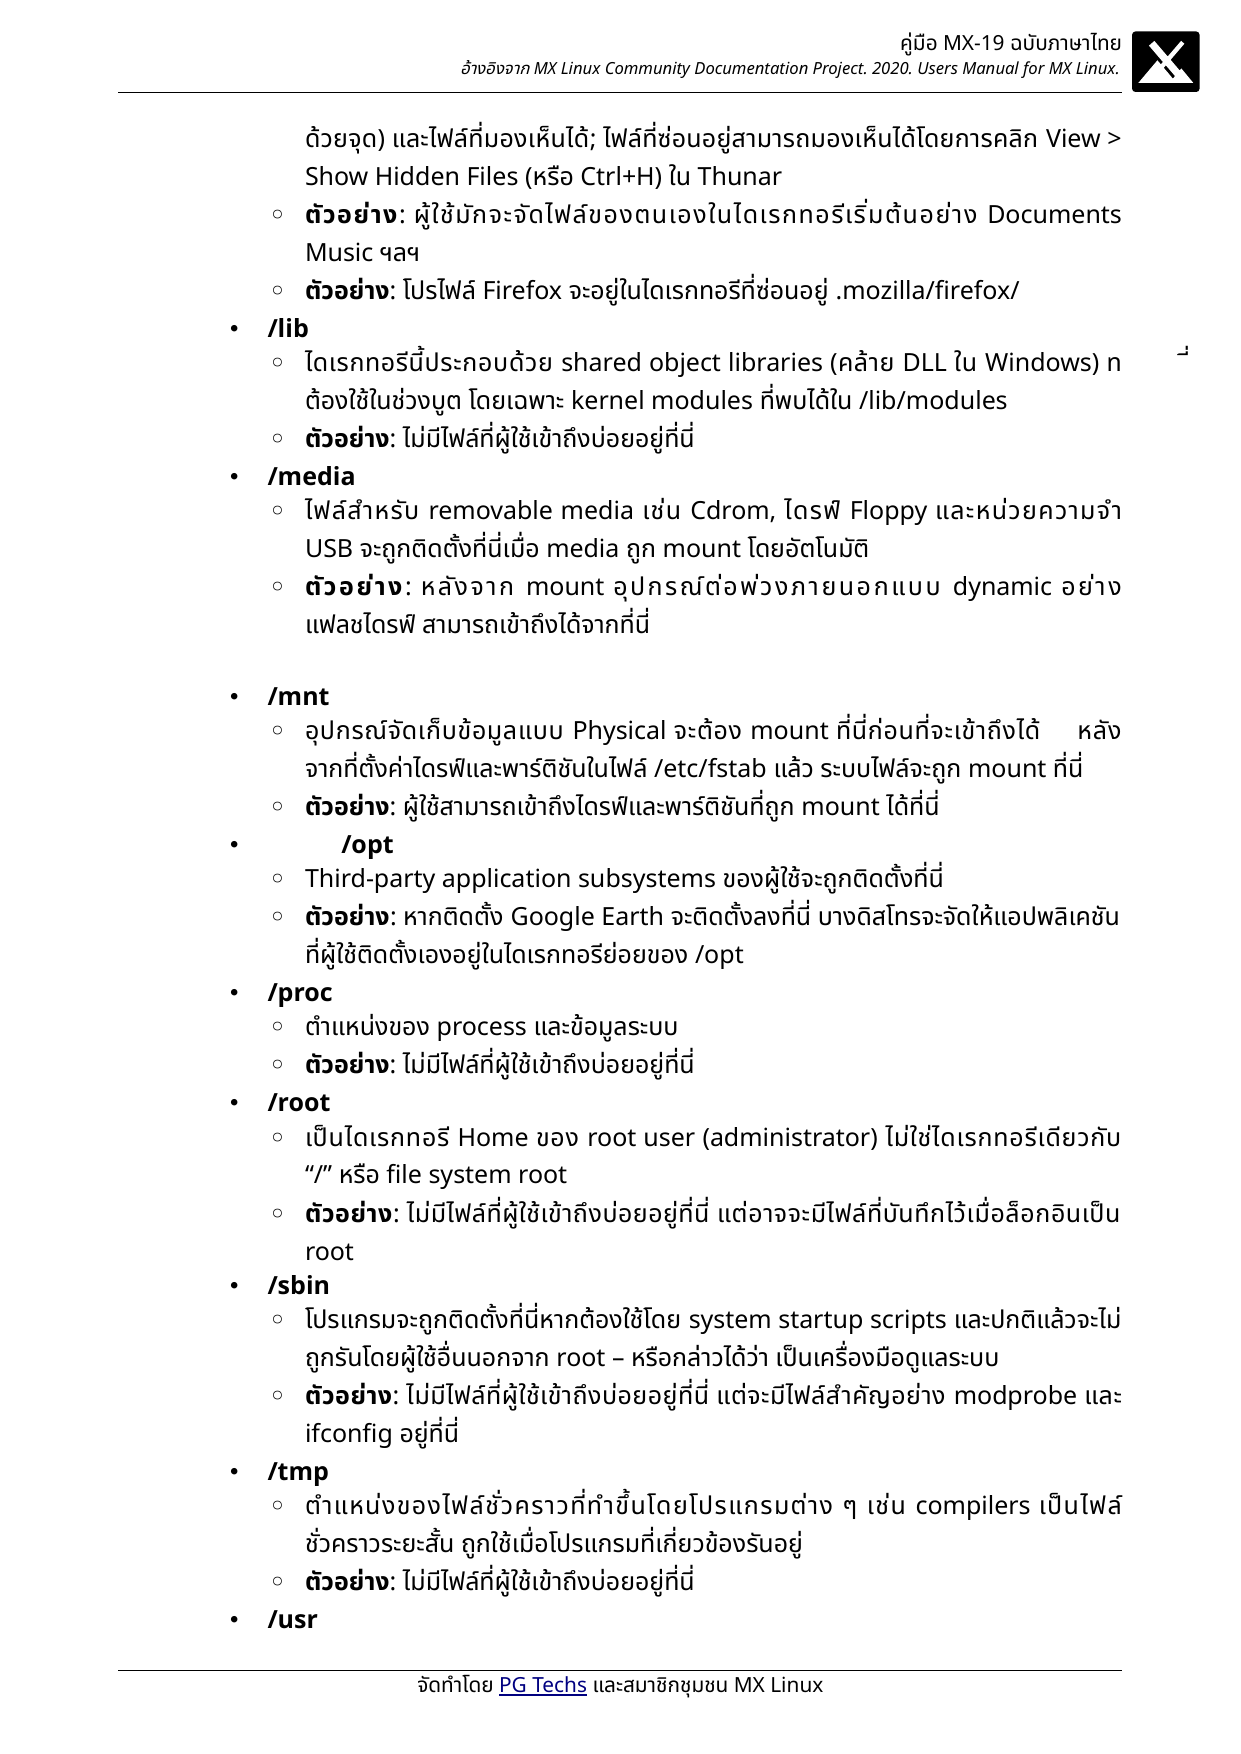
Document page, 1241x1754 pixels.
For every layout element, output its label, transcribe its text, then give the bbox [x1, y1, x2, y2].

list ตัวอย่าง: ไม่มีไฟล์ที่ผู้ใช้เข้าถึงบ่อยอยู่ที่นี่ [267, 1047, 1122, 1085]
list โปรแกรมจะถูกติดตั้งที่นี่หากต้องใช้โดย system startup scripts และปกติแล้วจะไม่ถูกรันโดยผู้ใช้อื่นนอกจาก root – หรือกล่าวได้ว่า เป็นเครื่องมือดูแลระบบ [267, 1301, 1122, 1377]
list Third-party application subsystems ของผู้ใช้จะถูกติดตั้งที่นี่ [267, 861, 1122, 899]
list ตำแหน่งของไฟล์ชั่วคราวที่ทำขึ้นโดยโปรแกรมต่าง ๆ เช่น compilers เป็นไฟล์ชั่วคราวระยะสั้น ถูกใช้เมื่อโปรแกรมที่เกี่ยวข้องรันอยู่ [267, 1487, 1122, 1563]
list ตัวอย่าง: ไม่มีไฟล์ที่ผู้ใช้เข้าถึงบ่อยอยู่ที่นี่ แต่อาจจะมีไฟล์ที่บันทึกไว้เมื่อล็อกอินเป็น root [267, 1195, 1122, 1267]
list ตัวอย่าง: ผู้ใช้มักจะจัดไฟล์ของตนเองในไดเรกทอรีเริ่มต้นอย่าง Documents Music ฯลฯ [267, 197, 1122, 273]
list /opt [230, 827, 1122, 861]
list ตำแหน่งของ process และข้อมูลระบบ [267, 1009, 1122, 1047]
list /media [230, 459, 1122, 493]
list ตัวอย่าง: โปรไฟล์ Firefox จะอยู่ในไดเรกทอรีที่ซ่อนอยู่ .mozilla/firefox/ [267, 273, 1122, 311]
list เป็นไดเรกทอรี Home ของ root user (administrator) ไม่ใช่ไดเรกทอรีเดียวกับ “/” หรือ file system root [267, 1119, 1122, 1195]
list /usr [230, 1601, 1122, 1635]
list ไฟล์สำหรับ removable media เช่น Cdrom, ไดรฟ์ Floppy และหน่วยความจำ USB จะถูกติดตั้งที่นี่เมื่อ media ถูก mount โดยอัตโนมัติ [267, 493, 1122, 569]
list /root [230, 1085, 1122, 1119]
list /sbin [230, 1267, 1122, 1301]
list /proc [230, 975, 1122, 1009]
list ตัวอย่าง: ผู้ใช้สามารถเข้าถึงไดรฟ์และพาร์ติชันที่ถูก mount ได้ที่นี่ [267, 789, 1122, 827]
list ตัวอย่าง: หลังจาก mount อุปกรณ์ต่อพ่วงภายนอกแบบ dynamic อย่าง แฟลชไดรฟ์ สามารถเข้าถึงได้จากที่นี่ [267, 569, 1122, 645]
list ตัวอย่าง: ไม่มีไฟล์ที่ผู้ใช้เข้าถึงบ่อยอยู่ที่นี่ [267, 1563, 1122, 1601]
list ตัวอย่าง: ไม่มีไฟล์ที่ผู้ใช้เข้าถึงบ่อยอยู่ที่นี่ [267, 421, 1122, 459]
list อุปกรณ์จัดเก็บข้อมูลแบบ Physical จะต้อง mount ที่นี่ก่อนที่จะเข้าถึงได้ หลังจากที่ตั้งค่าไดรฟ์และพาร์ติชันในไฟล์ /etc/fstab แล้ว ระบบไฟล์จะถูก mount ที่นี่ [267, 713, 1122, 789]
list /tmp [230, 1453, 1122, 1487]
list ไดเรกทอรีนี้ประกอบด้วย shared object libraries (คล้าย DLL ใน Windows) ที่ต้องใช้ในช่วงบูต โดยเฉพาะ kernel modules ที่พบได้ใน /lib/modules [267, 345, 1122, 421]
list ด้วยจุด) และไฟล์ที่มองเห็นได้; ไฟล์ที่ซ่อนอยู่สามารถมองเห็นได้โดยการคลิก View > Show Hidden Files (หรือ Ctrl+H) ใน Thunar [267, 121, 1122, 197]
list /mnt [230, 679, 1122, 713]
list ตัวอย่าง: หากติดตั้ง Google Earth จะติดตั้งลงที่นี่ บางดิสโทรจะจัดให้แอปพลิเคชันที่ผู้ใช้ติดตั้งเองอยู่ในไดเรกทอรีย่อยของ /opt [267, 899, 1122, 975]
list /lib [230, 311, 1122, 345]
list ตัวอย่าง: ไม่มีไฟล์ที่ผู้ใช้เข้าถึงบ่อยอยู่ที่นี่ แต่จะมีไฟล์สำคัญอย่าง modprobe และ ifconfig อยู่ที่นี่ [267, 1377, 1122, 1453]
